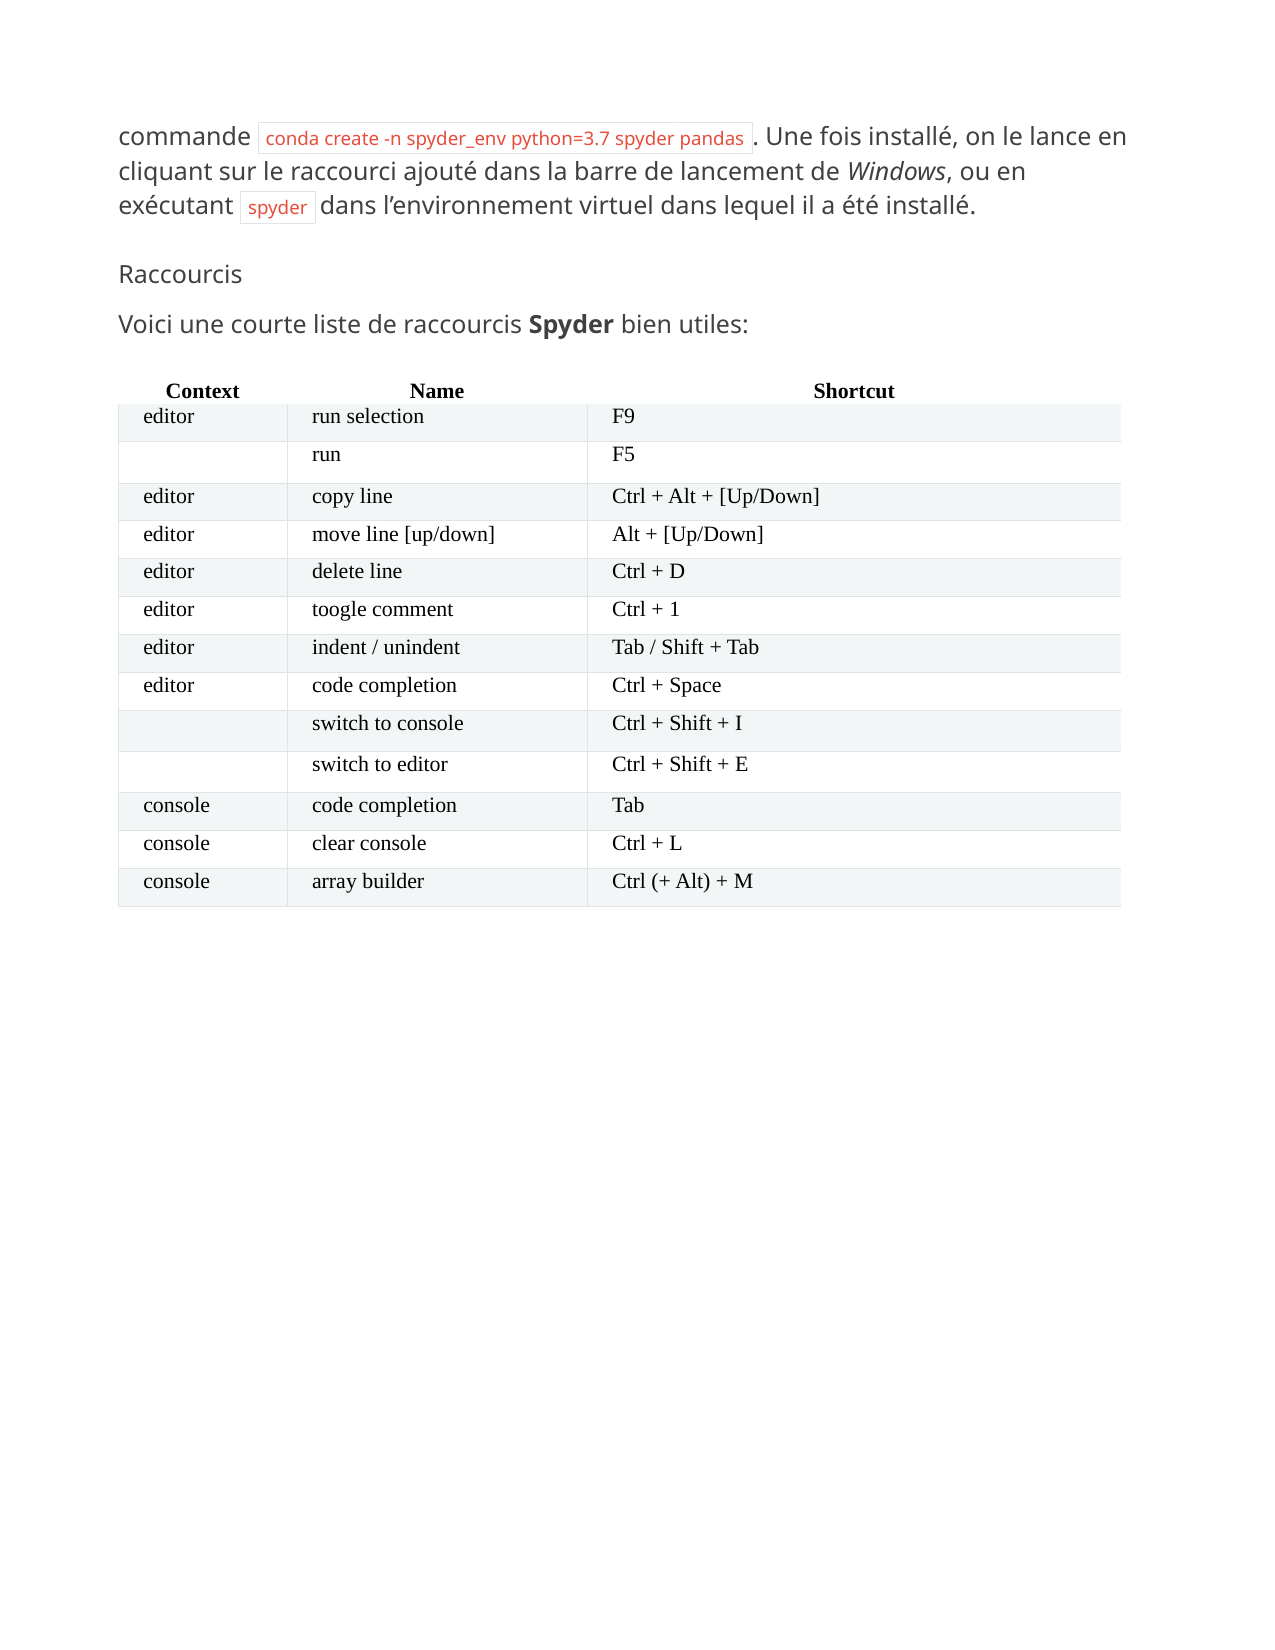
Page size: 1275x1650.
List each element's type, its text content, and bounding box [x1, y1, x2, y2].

table_cell Ctrl + 1 [588, 597, 1121, 634]
table_cell array builder [288, 869, 587, 906]
table_cell indent / unindent [288, 635, 587, 672]
table_cell editor [119, 484, 287, 520]
table_cell Ctrl + Alt + [Up/Down] [588, 484, 1121, 520]
table_cell console [119, 831, 287, 868]
table_cell run selection [288, 404, 587, 441]
table_cell Ctrl (+ Alt) + M [588, 869, 1121, 906]
table_cell editor [119, 673, 287, 709]
table_header Shortcut [587, 378, 1121, 403]
subtitle Raccourcis [118, 257, 1157, 291]
table_cell console [119, 869, 287, 906]
table_cell Ctrl + L [588, 831, 1121, 868]
table_cell editor [119, 635, 287, 672]
table_cell move line [up/down] [288, 521, 587, 558]
table_cell switch to editor [288, 752, 587, 792]
table_cell console [119, 793, 287, 830]
table_cell Tab [588, 793, 1121, 830]
table_cell F5 [588, 442, 1121, 483]
table_cell Tab / Shift + Tab [588, 635, 1121, 672]
table_cell editor [119, 521, 287, 558]
table_cell code completion [288, 673, 587, 709]
table_cell run [288, 442, 587, 483]
table_cell delete line [288, 559, 587, 596]
table_header Context [118, 378, 287, 403]
table_cell Ctrl + D [588, 559, 1121, 596]
table_cell [119, 752, 287, 792]
table_cell Ctrl + Shift + I [588, 711, 1121, 751]
table_cell toogle comment [288, 597, 587, 634]
text commande conda create -n spyder_env python=3.7 spyder pandas. Une fois installé, on le lance en cliquant sur le raccourci ajouté dans la barre de lancement de Windows, ou en exécutant spyder dans l’environnement virtuel dans lequel il a été installé. [118, 118, 1157, 223]
table_cell editor [119, 404, 287, 441]
table_cell Alt + [Up/Down] [588, 521, 1121, 558]
table_cell [119, 442, 287, 483]
table_cell code completion [288, 793, 587, 830]
table_header Name [287, 378, 587, 403]
table_cell switch to console [288, 711, 587, 751]
table_cell Ctrl + Space [588, 673, 1121, 709]
text Voici une courte liste de raccourcis Spyder bien utiles: [118, 303, 1157, 341]
table_cell F9 [588, 404, 1121, 441]
table_cell [119, 711, 287, 751]
table_cell editor [119, 597, 287, 634]
table_cell copy line [288, 484, 587, 520]
table_cell Ctrl + Shift + E [588, 752, 1121, 792]
table_cell clear console [288, 831, 587, 868]
table_cell editor [119, 559, 287, 596]
